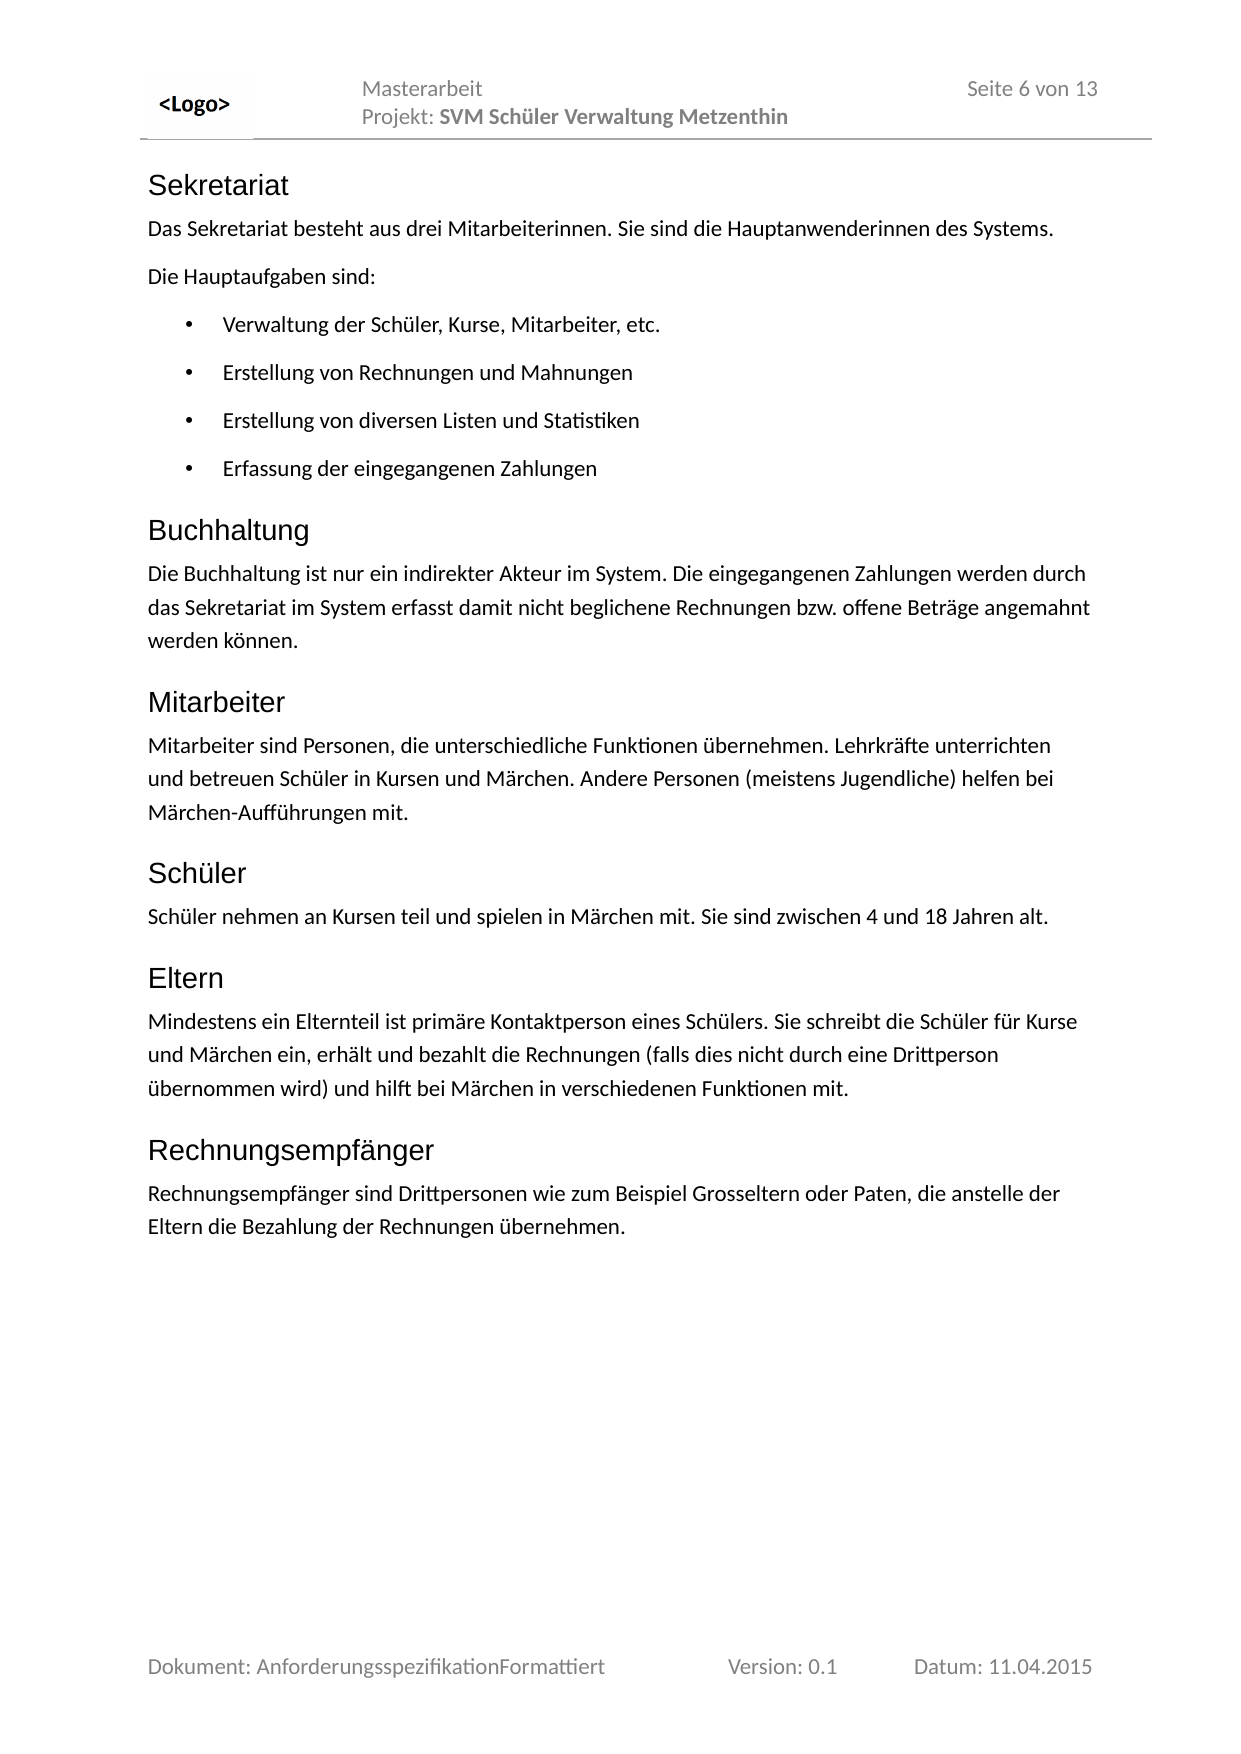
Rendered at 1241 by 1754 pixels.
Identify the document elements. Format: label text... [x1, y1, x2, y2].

text Schüler nehmen an Kursen teil und spielen in Märchen mit. Sie sind zwischen 4 und 18 Jahren alt. [148, 902, 1093, 931]
list Erfassung der eingegangenen Zahlungen [185, 454, 1093, 483]
subtitle Buchhaltung [148, 513, 1093, 547]
list Verwaltung der Schüler, Kurse, Mitarbeiter, etc. [185, 310, 1093, 338]
text Rechnungsempfänger sind Drittpersonen wie zum Beispiel Grosseltern oder Paten, die anstelle der Eltern die Bezahlung der Rechnungen übernehmen. [148, 1179, 1093, 1240]
subtitle Mitarbeiter [148, 685, 1093, 718]
picture [147, 73, 254, 139]
subtitle Schüler [148, 856, 1093, 890]
subtitle Rechnungsempfänger [148, 1133, 1093, 1166]
list Erstellung von Rechnungen und Mahnungen [185, 358, 1093, 386]
text Das Sekretariat besteht aus drei Mitarbeiterinnen. Sie sind die Hauptanwenderinnen des Systems. [148, 214, 1093, 242]
subtitle Eltern [148, 961, 1093, 994]
text Die Buchhaltung ist nur ein indirekter Akteur im System. Die eingegangenen Zahlungen werden durch das Sekretariat im System erfasst damit nicht beglichene Rechnungen bzw. offene Beträge angemahnt werden können. [148, 559, 1093, 654]
subtitle Sekretariat [148, 168, 1093, 201]
text Mitarbeiter sind Personen, die unterschiedliche Funktionen übernehmen. Lehrkräfte unterrichten und betreuen Schüler in Kursen und Märchen. Andere Personen (meistens Jugendliche) helfen bei Märchen-Aufführungen mit. [148, 731, 1093, 826]
text Die Hauptaufgaben sind: [148, 262, 1093, 290]
list Erstellung von diversen Listen und Statistiken [185, 406, 1093, 434]
text Mindestens ein Elternteil ist primäre Kontaktperson eines Schülers. Sie schreibt die Schüler für Kurse und Märchen ein, erhält und bezahlt die Rechnungen (falls dies nicht durch eine Drittperson übernommen wird) und hilft bei Märchen in verschiedenen Funktionen mit. [148, 1007, 1093, 1102]
